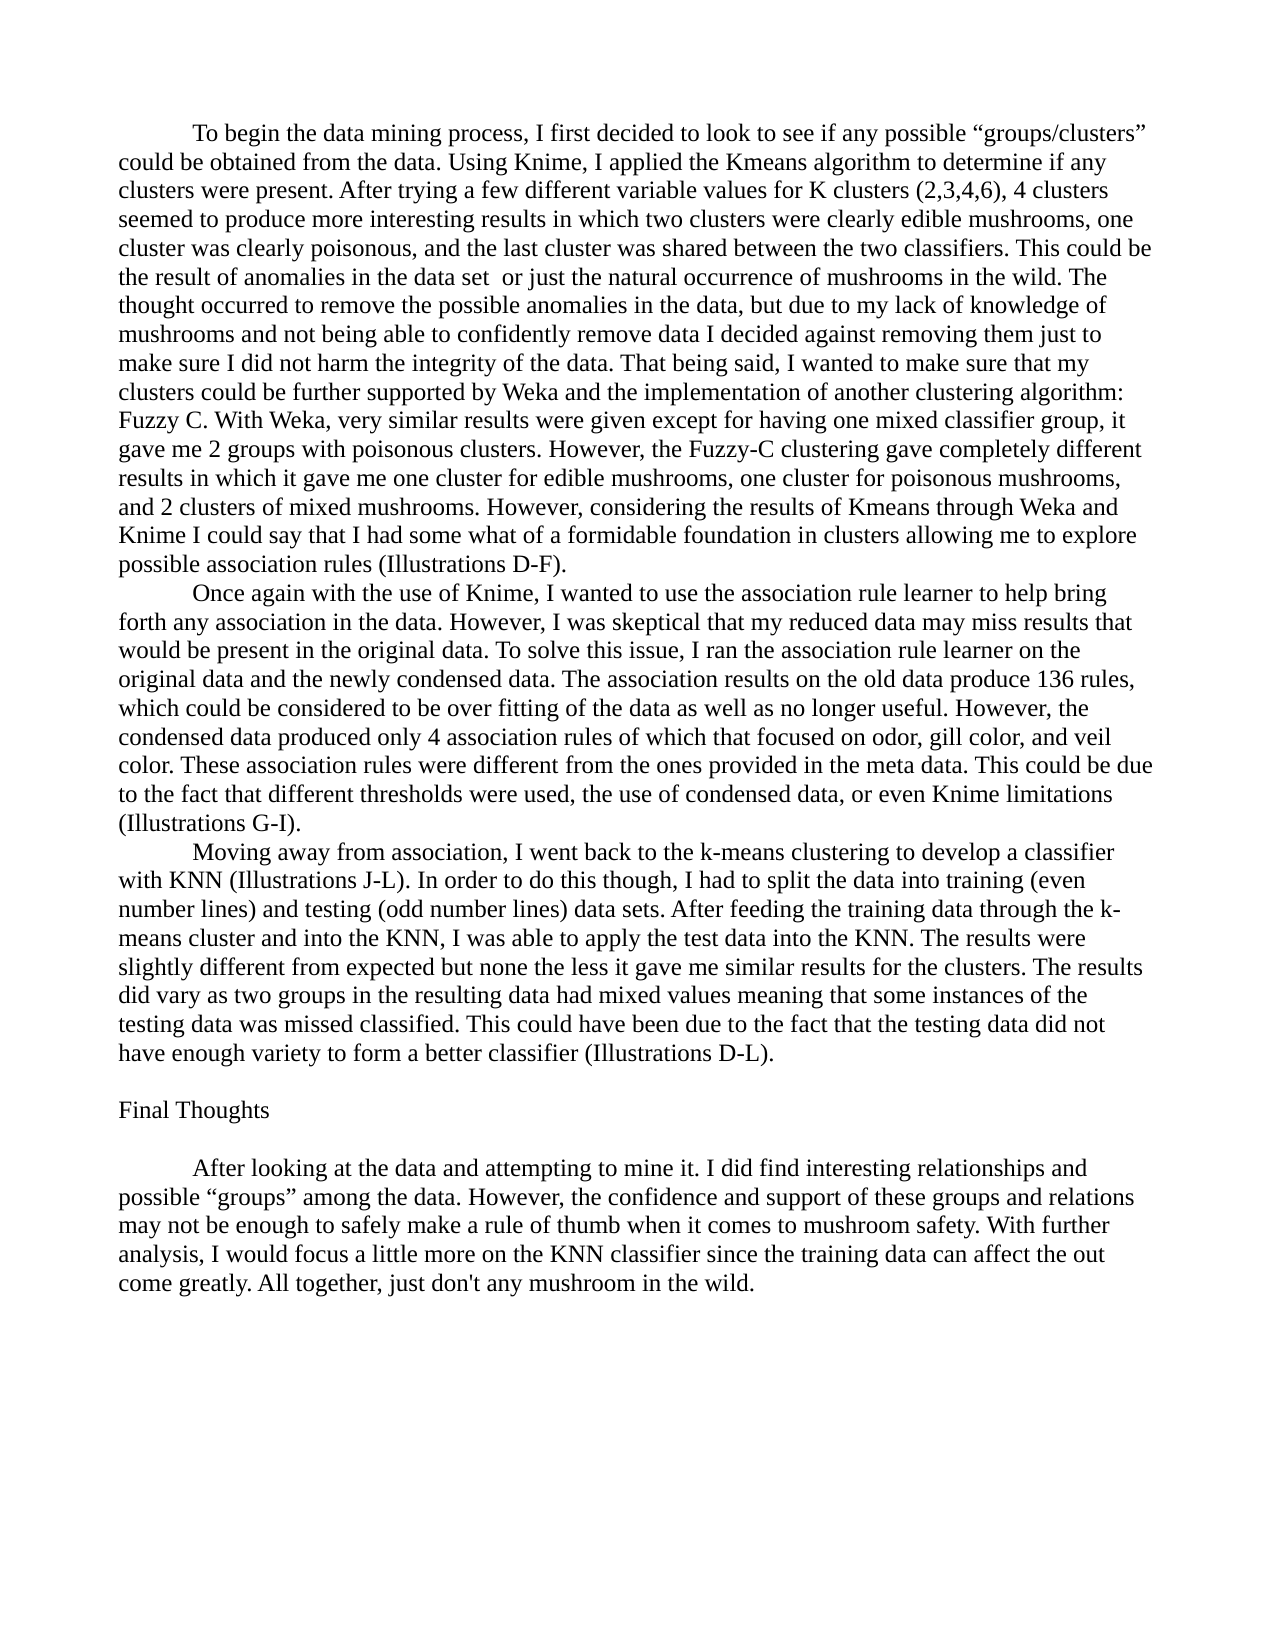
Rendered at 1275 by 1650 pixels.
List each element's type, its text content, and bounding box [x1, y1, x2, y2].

text Moving away from association, I went back to the k-means clustering to develop a classifier with KNN (Illustrations J-L). In order to do this though, I had to split the data into training (even number lines) and testing (odd number lines) data sets. After feeding the training data through the k-means cluster and into the KNN, I was able to apply the test data into the KNN. The results were slightly different from expected but none the less it gave me similar results for the clusters. The results did vary as two groups in the resulting data had mixed values meaning that some instances of the testing data was missed classified. This could have been due to the fact that the testing data did not have enough variety to form a better classifier (Illustrations D-L). [118, 837, 1157, 1067]
text To begin the data mining process, I first decided to look to see if any possible “groups/clusters” could be obtained from the data. Using Knime, I applied the Kmeans algorithm to determine if any clusters were present. After trying a few different variable values for K clusters (2,3,4,6), 4 clusters seemed to produce more interesting results in which two clusters were clearly edible mushrooms, one cluster was clearly poisonous, and the last cluster was shared between the two classifiers. This could be the result of anomalies in the data set or just the natural occurrence of mushrooms in the wild. The thought occurred to remove the possible anomalies in the data, but due to my lack of knowledge of mushrooms and not being able to confidently remove data I decided against removing them just to make sure I did not harm the integrity of the data. That being said, I wanted to make sure that my clusters could be further supported by Weka and the implementation of another clustering algorithm: Fuzzy C. With Weka, very similar results were given except for having one mixed classifier group, it gave me 2 groups with poisonous clusters. However, the Fuzzy-C clustering gave completely different results in which it gave me one cluster for edible mushrooms, one cluster for poisonous mushrooms, and 2 clusters of mixed mushrooms. However, considering the results of Kmeans through Weka and Knime I could say that I had some what of a formidable foundation in clusters allowing me to explore possible association rules (Illustrations D-F). [118, 118, 1157, 578]
text Once again with the use of Knime, I wanted to use the association rule learner to help bring forth any association in the data. However, I was skeptical that my reduced data may miss results that would be present in the original data. To solve this issue, I ran the association rule learner on the original data and the newly condensed data. The association results on the old data produce 136 rules, which could be considered to be over fitting of the data as well as no longer useful. However, the condensed data produced only 4 association rules of which that focused on odor, gill color, and veil color. These association rules were different from the ones provided in the meta data. This could be due to the fact that different thresholds were used, the use of condensed data, or even Knime limitations (Illustrations G-I). [118, 578, 1157, 837]
text Final Thoughts [118, 1096, 1157, 1124]
text After looking at the data and attempting to mine it. I did find interesting relationships and possible “groups” among the data. However, the confidence and support of these groups and relations may not be enough to safely make a rule of thumb when it comes to mushroom safety. With further analysis, I would focus a little more on the KNN classifier since the training data can affect the out come greatly. All together, just don't any mushroom in the wild. [118, 1153, 1157, 1297]
